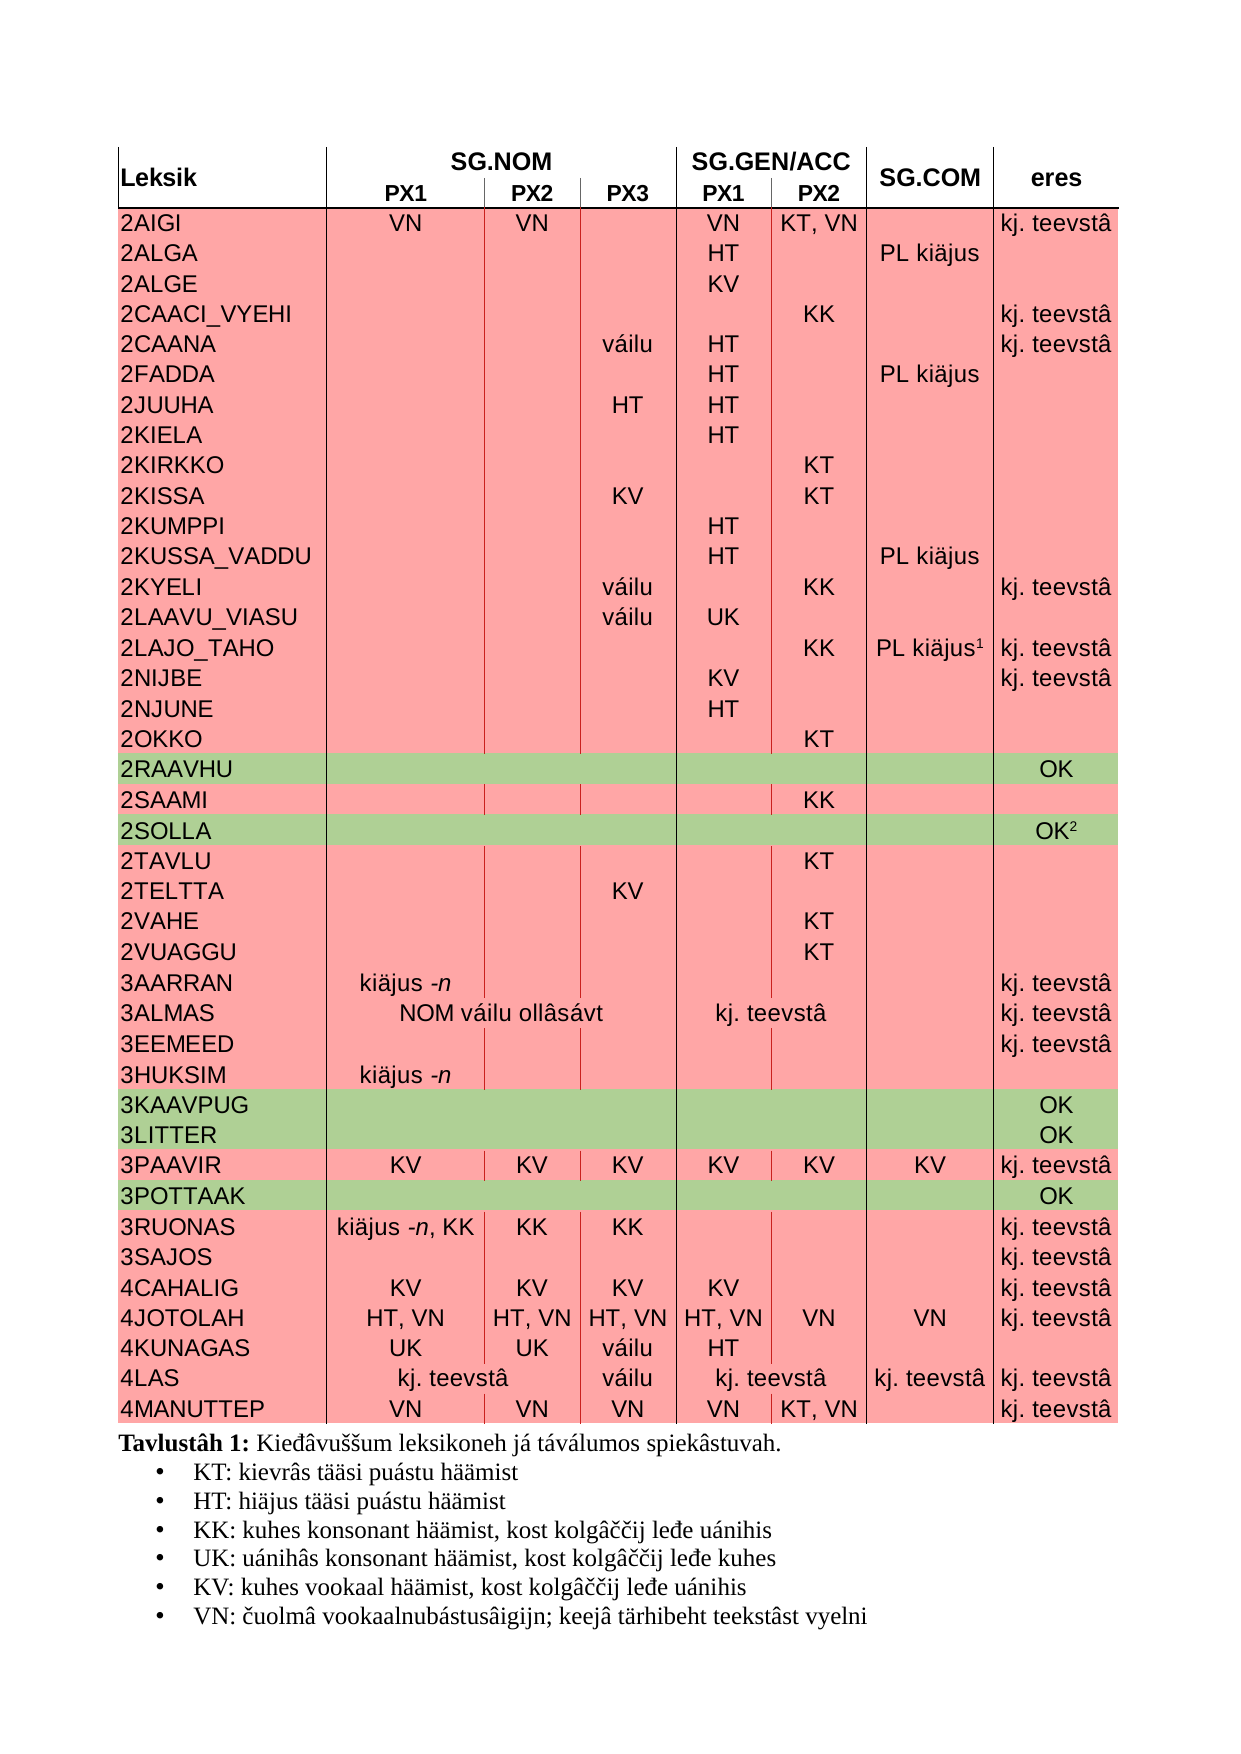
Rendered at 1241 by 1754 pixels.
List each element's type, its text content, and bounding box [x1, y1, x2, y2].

list KK: kuhes konsonant häämist, kost kolgâččij leđe uánihis [156, 1515, 1122, 1543]
list KV: kuhes vookaal häämist, kost kolgâččij leđe uánihis [156, 1572, 1122, 1601]
list KT: kievrâs tääsi puástu häämist [156, 1457, 1122, 1486]
list VN: čuolmâ vookaalnubástusâigijn; keejâ tärhibeht teekstâst vyelni [156, 1601, 1122, 1630]
list UK: uánihâs konsonant häämist, kost kolgâččij leđe kuhes [156, 1543, 1122, 1572]
text Tavlustâh 1: Kieđâvuššum leksikoneh já táválumos spiekâstuvah. [118, 118, 1122, 1457]
list HT: hiäjus tääsi puástu häämist [156, 1486, 1122, 1515]
